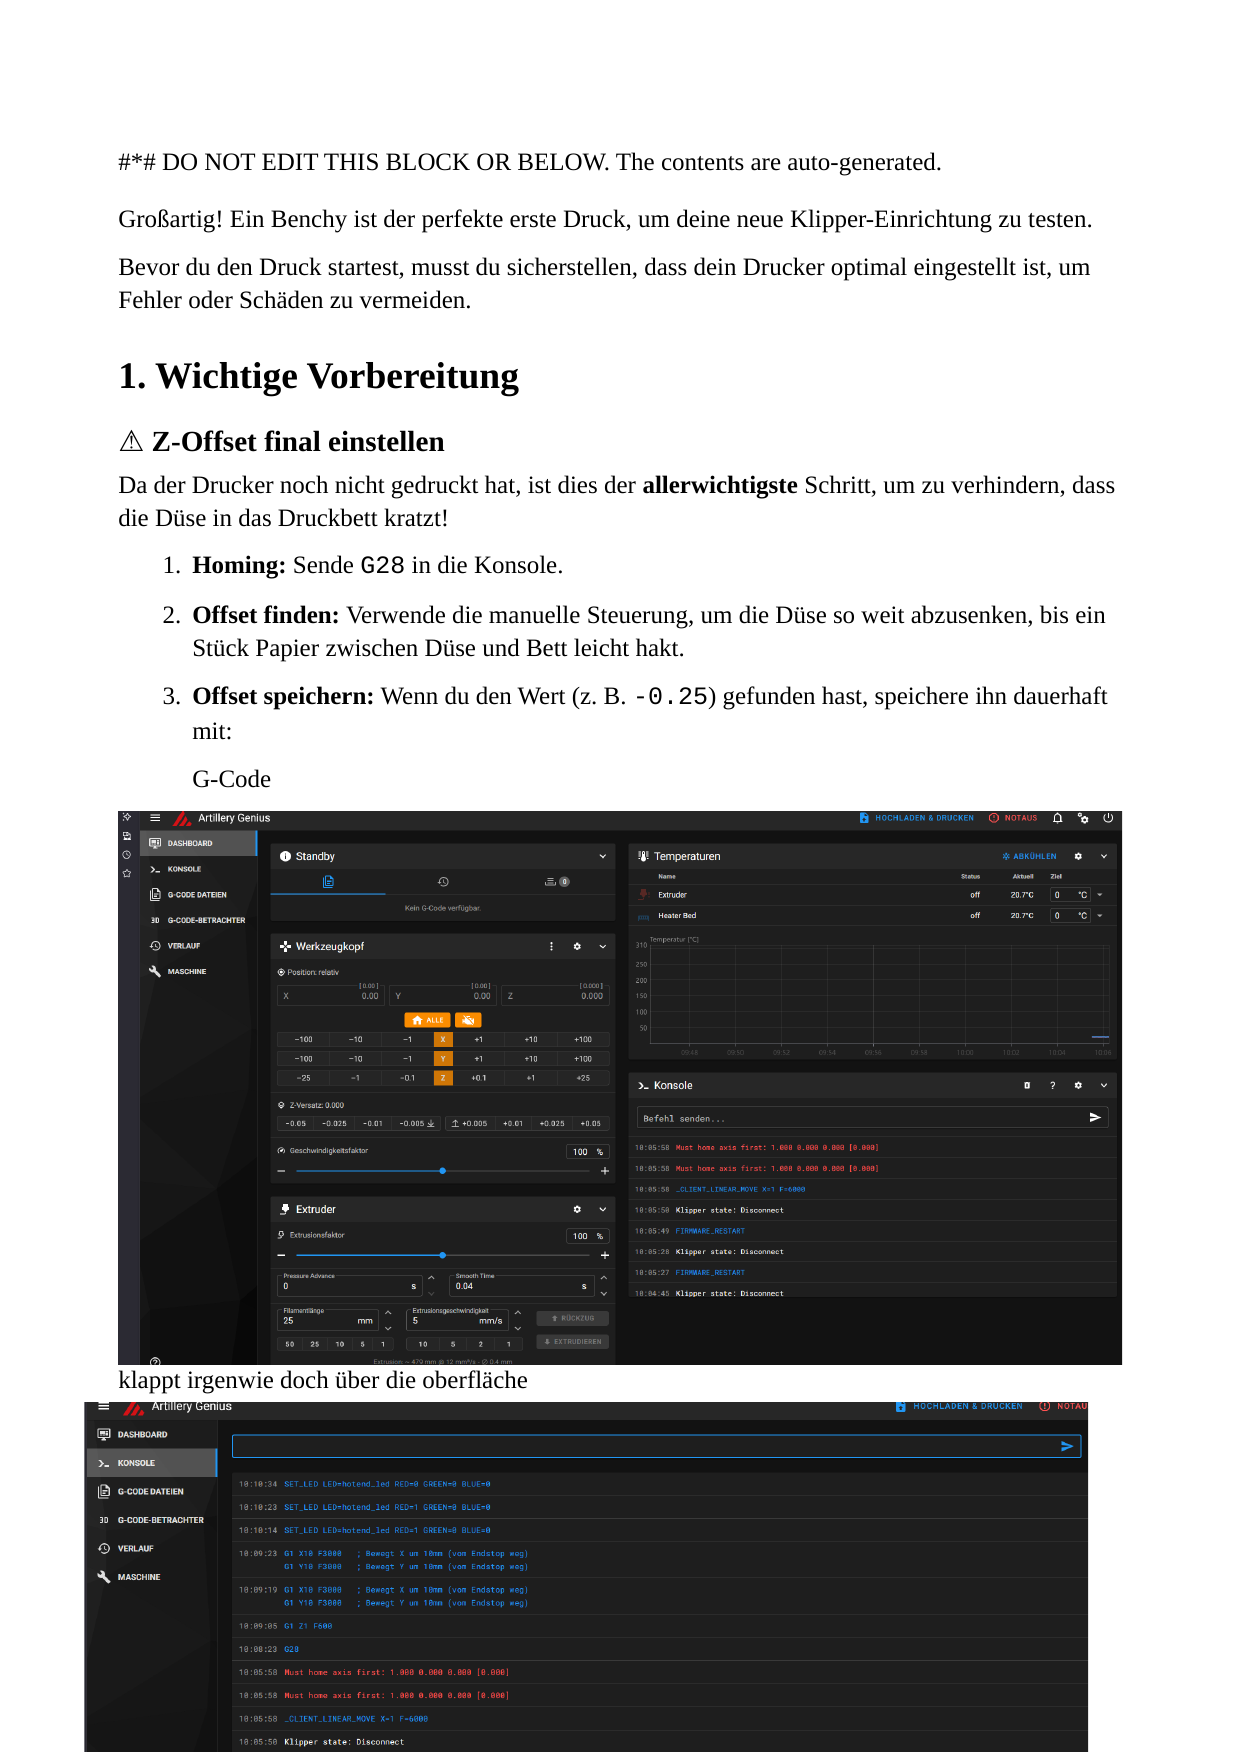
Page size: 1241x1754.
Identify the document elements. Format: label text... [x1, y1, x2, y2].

list Offset speichern: Wenn du den Wert (z. B. -0.25) gefunden hast, speichere ihn dauerhaft mit: [162, 681, 1122, 745]
list Homing: Sende G28 in die Konsole. [162, 550, 1122, 581]
subtitle ⚠️ Z-Offset final einstellen [118, 424, 1122, 457]
text Großartig! Ein Benchy ist der perfekte erste Druck, um deine neue Klipper-Einrichtung zu testen. [118, 204, 1122, 233]
list G-Code [162, 764, 1122, 792]
subtitle 1. Wichtige Vorbereitung [118, 353, 1122, 397]
picture [84, 1402, 1089, 1752]
text Bevor du den Druck startest, musst du sicherstellen, dass dein Drucker optimal eingestellt ist, um Fehler oder Schäden zu vermeiden. [118, 252, 1122, 314]
text Da der Drucker noch nicht gedruckt hat, ist dies der allerwichtigste Schritt, um zu verhindern, dass die Düse in das Druckbett kratzt! [118, 470, 1122, 531]
text klappt irgenwie doch über die oberfläche [118, 1365, 1122, 1393]
text #*# DO NOT EDIT THIS BLOCK OR BELOW. The contents are auto-generated. [118, 118, 1122, 176]
picture [118, 811, 1123, 1365]
list Offset finden: Verwende die manuelle Steuerung, um die Düse so weit abzusenken, bis ein Stück Papier zwischen Düse und Bett leicht hakt. [162, 600, 1122, 662]
